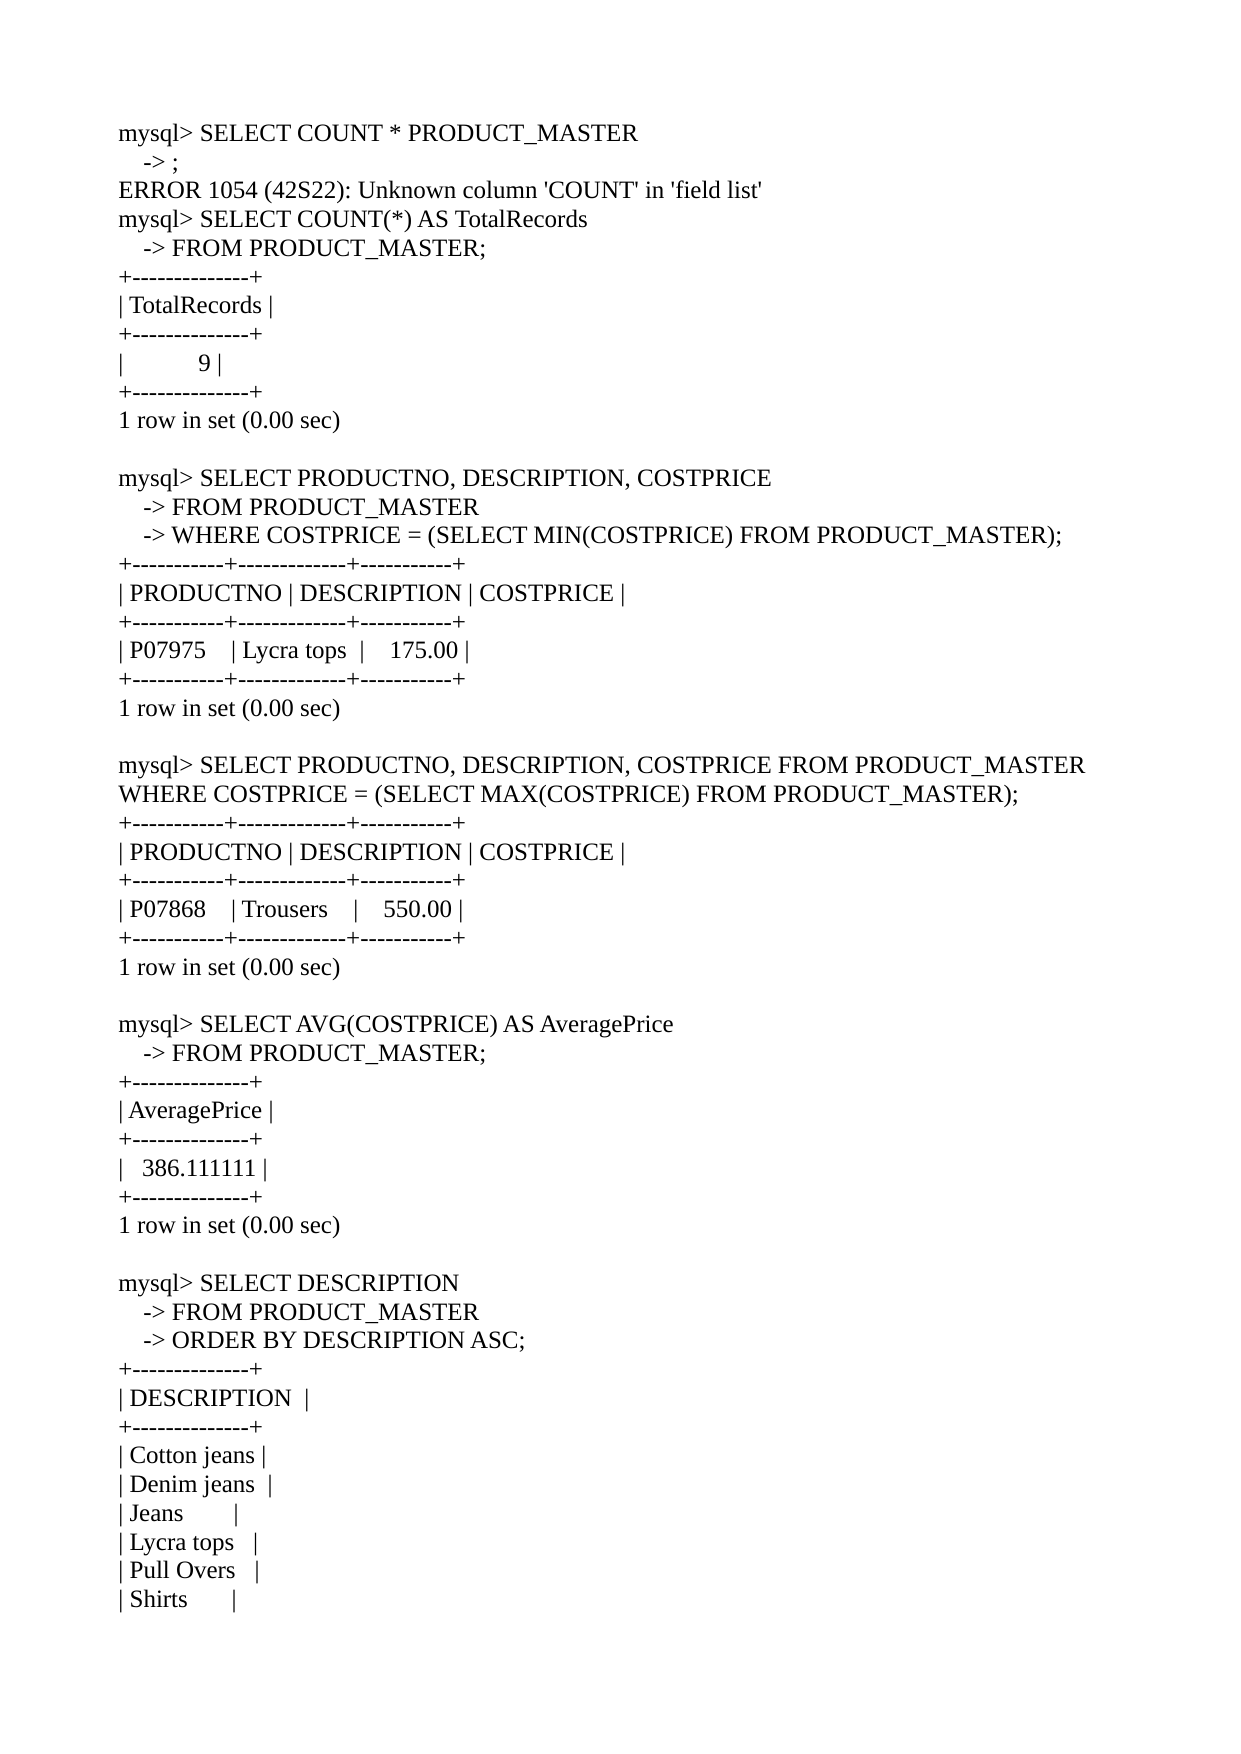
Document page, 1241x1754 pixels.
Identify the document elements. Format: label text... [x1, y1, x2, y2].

text mysql> SELECT COUNT * PRODUCT_MASTER [118, 118, 1122, 147]
text | Cotton jeans | [118, 1441, 1122, 1469]
text mysql> SELECT AVG(COSTPRICE) AS AveragePrice [118, 1009, 1122, 1038]
text mysql> SELECT COUNT(*) AS TotalRecords [118, 204, 1122, 233]
text | 386.111111 | [118, 1153, 1122, 1182]
text +--------------+ [118, 377, 1122, 406]
text +-----------+-------------+-----------+ [118, 664, 1122, 693]
text +--------------+ [118, 319, 1122, 348]
text +-----------+-------------+-----------+ [118, 866, 1122, 894]
text +-----------+-------------+-----------+ [118, 923, 1122, 952]
text | PRODUCTNO | DESCRIPTION | COSTPRICE | [118, 837, 1122, 866]
text 1 row in set (0.00 sec) [118, 952, 1122, 981]
text +--------------+ [118, 262, 1122, 291]
text -> FROM PRODUCT_MASTER [118, 1297, 1122, 1326]
text | PRODUCTNO | DESCRIPTION | COSTPRICE | [118, 578, 1122, 607]
text -> ; [118, 147, 1122, 176]
text -> FROM PRODUCT_MASTER [118, 492, 1122, 521]
text | Jeans | [118, 1498, 1122, 1527]
text 1 row in set (0.00 sec) [118, 1211, 1122, 1239]
text | TotalRecords | [118, 291, 1122, 319]
text 1 row in set (0.00 sec) [118, 406, 1122, 434]
text mysql> SELECT PRODUCTNO, DESCRIPTION, COSTPRICE [118, 463, 1122, 492]
text | AveragePrice | [118, 1096, 1122, 1124]
text +--------------+ [118, 1354, 1122, 1383]
text -> WHERE COSTPRICE = (SELECT MIN(COSTPRICE) FROM PRODUCT_MASTER); [118, 521, 1122, 549]
text | Lycra tops | [118, 1527, 1122, 1556]
text | Denim jeans | [118, 1469, 1122, 1498]
text -> FROM PRODUCT_MASTER; [118, 1038, 1122, 1067]
text | DESCRIPTION | [118, 1383, 1122, 1412]
text mysql> SELECT PRODUCTNO, DESCRIPTION, COSTPRICE FROM PRODUCT_MASTER WHERE COSTPRICE = (SELECT MAX(COSTPRICE) FROM PRODUCT_MASTER); [118, 751, 1122, 808]
text +--------------+ [118, 1124, 1122, 1153]
text +-----------+-------------+-----------+ [118, 607, 1122, 636]
text | 9 | [118, 348, 1122, 377]
text ERROR 1054 (42S22): Unknown column 'COUNT' in 'field list' [118, 176, 1122, 204]
text | P07868 | Trousers | 550.00 | [118, 894, 1122, 923]
text +-----------+-------------+-----------+ [118, 549, 1122, 578]
text mysql> SELECT DESCRIPTION [118, 1268, 1122, 1297]
text 1 row in set (0.00 sec) [118, 693, 1122, 722]
text +--------------+ [118, 1182, 1122, 1211]
text | P07975 | Lycra tops | 175.00 | [118, 636, 1122, 664]
text | Pull Overs | [118, 1556, 1122, 1584]
text | Shirts | [118, 1584, 1122, 1613]
text -> FROM PRODUCT_MASTER; [118, 233, 1122, 262]
text +-----------+-------------+-----------+ [118, 808, 1122, 837]
text +--------------+ [118, 1067, 1122, 1096]
text +--------------+ [118, 1412, 1122, 1441]
text -> ORDER BY DESCRIPTION ASC; [118, 1326, 1122, 1354]
